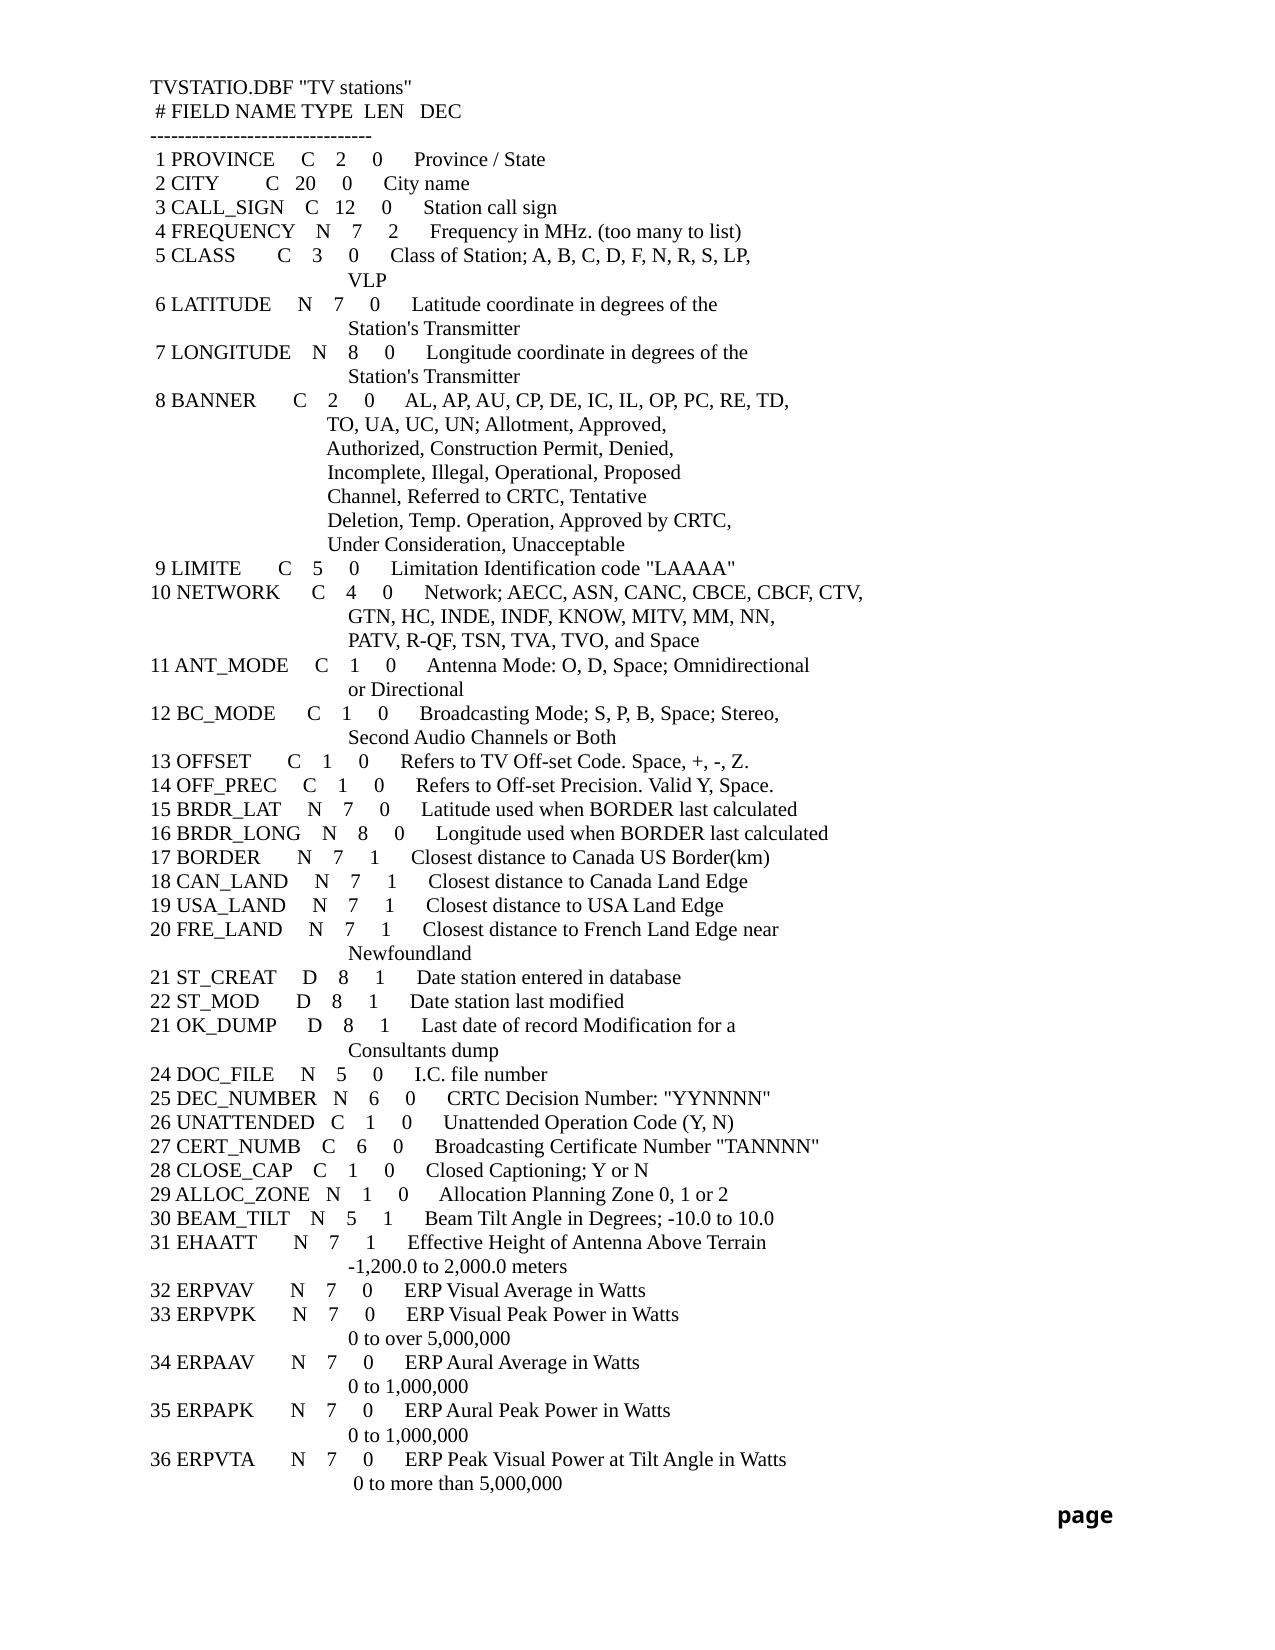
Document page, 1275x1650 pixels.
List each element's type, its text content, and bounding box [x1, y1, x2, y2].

text 5 CLASS C 3 0 Class of Station; A, B, C, D, F, N, R, S, LP, [150, 243, 1215, 267]
text TO, UA, UC, UN; Allotment, Approved, [150, 412, 1215, 436]
text 22 ST_MOD D 8 1 Date station last modified [150, 989, 1215, 1013]
text 4 FREQUENCY N 7 2 Frequency in MHz. (too many to list) [150, 219, 1215, 243]
text TVSTATIO.DBF "TV stations" [150, 75, 1215, 99]
text 26 UNATTENDED C 1 0 Unattended Operation Code (Y, N) [150, 1110, 1215, 1134]
text 35 ERPAPK N 7 0 ERP Aural Peak Power in Watts [150, 1398, 1215, 1422]
text -1,200.0 to 2,000.0 meters [150, 1254, 1215, 1278]
text 0 to 1,000,000 [150, 1422, 1215, 1447]
text Consultants dump [150, 1037, 1215, 1062]
text 1 PROVINCE C 2 0 Province / State [150, 147, 1215, 171]
text 21 OK_DUMP D 8 1 Last date of record Modification for a [150, 1013, 1215, 1037]
text 28 CLOSE_CAP C 1 0 Closed Captioning; Y or N [150, 1158, 1215, 1182]
text 21 ST_CREAT D 8 1 Date station entered in database [150, 965, 1215, 989]
text GTN, HC, INDE, INDF, KNOW, MITV, MM, NN, [150, 604, 1215, 628]
text VLP [150, 267, 1215, 292]
text 20 FRE_LAND N 7 1 Closest distance to French Land Edge near [150, 917, 1215, 941]
text 9 LIMITE C 5 0 Limitation Identification code "LAAAA" [150, 556, 1215, 580]
text 19 USA_LAND N 7 1 Closest distance to USA Land Edge [150, 893, 1215, 917]
text or Directional [150, 677, 1215, 701]
text # FIELD NAME TYPE LEN DEC [150, 99, 1215, 123]
text PATV, R-QF, TSN, TVA, TVO, and Space [150, 628, 1215, 652]
text 7 LONGITUDE N 8 0 Longitude coordinate in degrees of the [150, 340, 1215, 364]
text 31 EHAATT N 7 1 Effective Height of Antenna Above Terrain [150, 1230, 1215, 1254]
text Station's Transmitter [150, 364, 1215, 388]
text 11 ANT_MODE C 1 0 Antenna Mode: O, D, Space; Omnidirectional [150, 652, 1215, 677]
text Second Audio Channels or Both [150, 725, 1215, 749]
text 13 OFFSET C 1 0 Refers to TV Off-set Code. Space, +, -, Z. [150, 749, 1215, 773]
text 25 DEC_NUMBER N 6 0 CRTC Decision Number: "YYNNNN" [150, 1086, 1215, 1110]
text 29 ALLOC_ZONE N 1 0 Allocation Planning Zone 0, 1 or 2 [150, 1182, 1215, 1206]
text Authorized, Construction Permit, Denied, [150, 436, 1215, 460]
text 0 to 1,000,000 [150, 1374, 1215, 1398]
text 33 ERPVPK N 7 0 ERP Visual Peak Power in Watts [150, 1302, 1215, 1326]
text Deletion, Temp. Operation, Approved by CRTC, [150, 508, 1215, 532]
text 32 ERPVAV N 7 0 ERP Visual Average in Watts [150, 1278, 1215, 1302]
text 34 ERPAAV N 7 0 ERP Aural Average in Watts [150, 1350, 1215, 1374]
text 16 BRDR_LONG N 8 0 Longitude used when BORDER last calculated [150, 821, 1215, 845]
text 12 BC_MODE C 1 0 Broadcasting Mode; S, P, B, Space; Stereo, [150, 701, 1215, 725]
text 8 BANNER C 2 0 AL, AP, AU, CP, DE, IC, IL, OP, PC, RE, TD, [150, 388, 1215, 412]
text -------------------------------- [150, 123, 1215, 147]
text 17 BORDER N 7 1 Closest distance to Canada US Border(km) [150, 845, 1215, 869]
text 2 CITY C 20 0 City name [150, 171, 1215, 195]
text Channel, Referred to CRTC, Tentative [150, 484, 1215, 508]
text 36 ERPVTA N 7 0 ERP Peak Visual Power at Tilt Angle in Watts [150, 1447, 1215, 1471]
text 27 CERT_NUMB C 6 0 Broadcasting Certificate Number "TANNNN" [150, 1134, 1215, 1158]
text 30 BEAM_TILT N 5 1 Beam Tilt Angle in Degrees; -10.0 to 10.0 [150, 1206, 1215, 1230]
text 14 OFF_PREC C 1 0 Refers to Off-set Precision. Valid Y, Space. [150, 773, 1215, 797]
text 10 NETWORK C 4 0 Network; AECC, ASN, CANC, CBCE, CBCF, CTV, [150, 580, 1215, 604]
text Under Consideration, Unacceptable [150, 532, 1215, 556]
text Station's Transmitter [150, 316, 1215, 340]
text 24 DOC_FILE N 5 0 I.C. file number [150, 1062, 1215, 1086]
text 0 to more than 5,000,000 [150, 1471, 1215, 1495]
text 0 to over 5,000,000 [150, 1326, 1215, 1350]
text 15 BRDR_LAT N 7 0 Latitude used when BORDER last calculated [150, 797, 1215, 821]
text 18 CAN_LAND N 7 1 Closest distance to Canada Land Edge [150, 869, 1215, 893]
text 3 CALL_SIGN C 12 0 Station call sign [150, 195, 1215, 219]
text Incomplete, Illegal, Operational, Proposed [150, 460, 1215, 484]
text Newfoundland [150, 941, 1215, 965]
text 6 LATITUDE N 7 0 Latitude coordinate in degrees of the [150, 292, 1215, 316]
